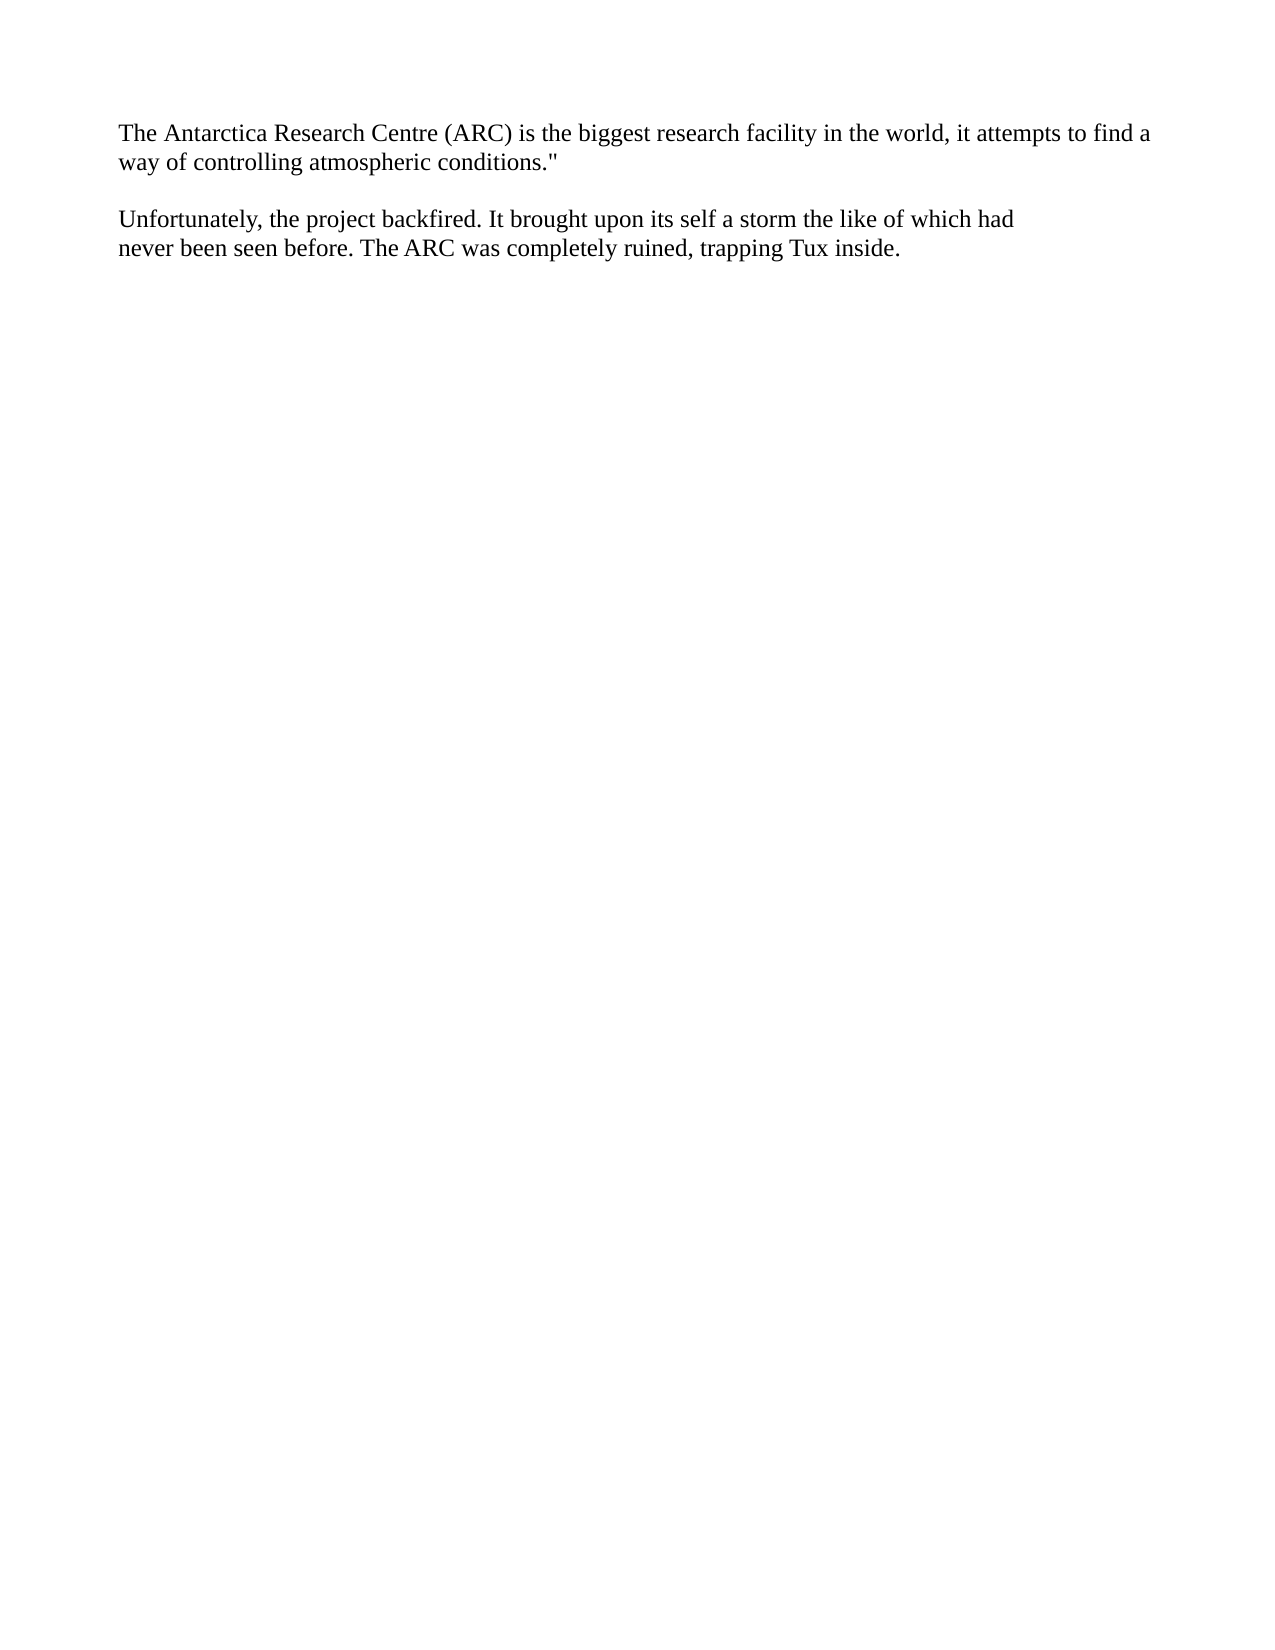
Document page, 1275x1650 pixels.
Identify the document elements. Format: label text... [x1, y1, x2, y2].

text never been seen before. The ARC was completely ruined, trapping Tux inside. [118, 233, 1157, 262]
text Unfortunately, the project backfired. It brought upon its self a storm the like of which had [118, 204, 1157, 233]
text The Antarctica Research Centre (ARC) is the biggest research facility in the world, it attempts to find a way of controlling atmospheric conditions." [118, 118, 1157, 176]
